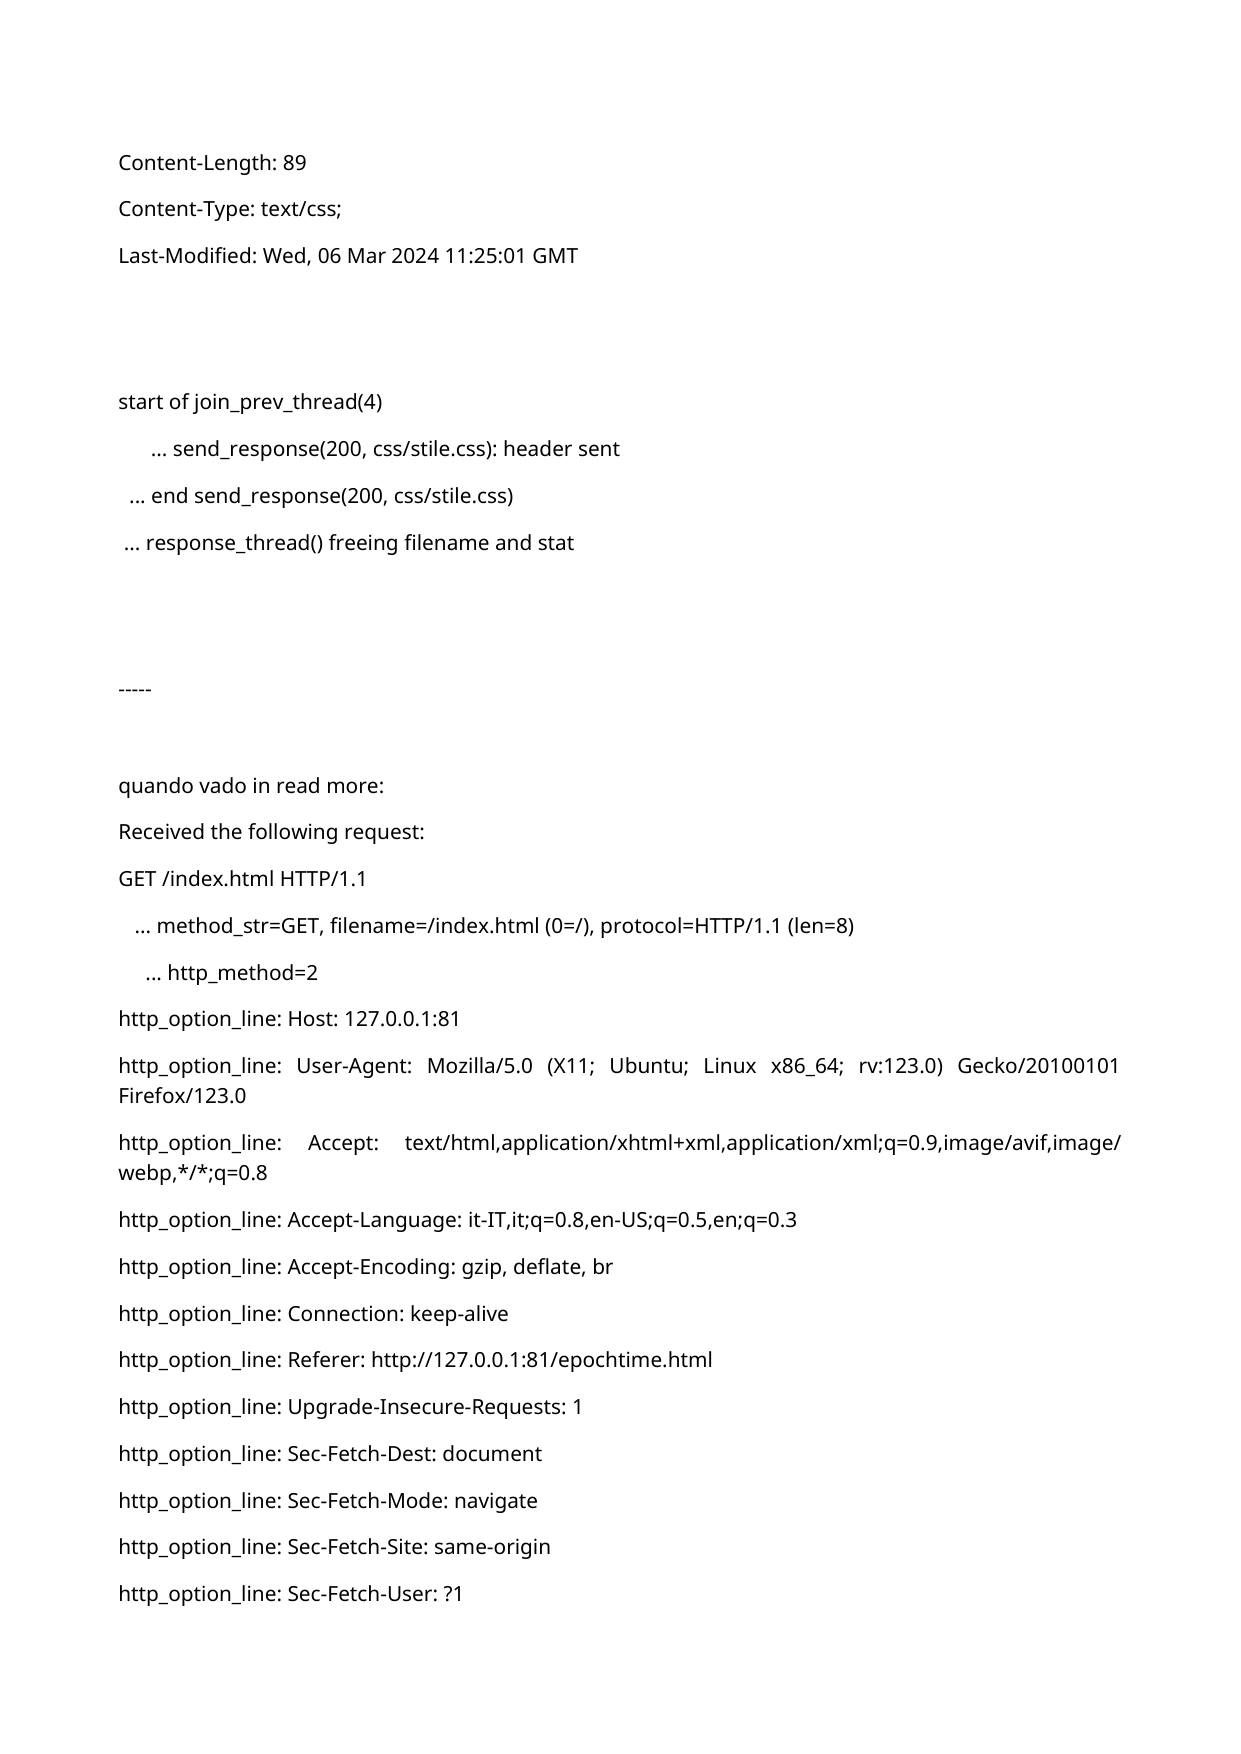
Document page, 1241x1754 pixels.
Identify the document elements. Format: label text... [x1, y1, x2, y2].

text ... response_thread() freeing filename and stat [118, 528, 1122, 556]
text http_option_line: Referer: http://127.0.0.1:81/epochtime.html [118, 1345, 1122, 1374]
text ... send_response(200, css/stile.css): header sent [118, 434, 1122, 463]
text Received the following request: [118, 817, 1122, 846]
text Last-Modified: Wed, 06 Mar 2024 11:25:01 GMT [118, 241, 1122, 269]
text http_option_line: Accept-Language: it-IT,it;q=0.8,en-US;q=0.5,en;q=0.3 [118, 1205, 1122, 1233]
text quando vado in read more: [118, 771, 1122, 799]
text ... end send_response(200, css/stile.css) [118, 481, 1122, 509]
text http_option_line: Accept-Encoding: gzip, deflate, br [118, 1252, 1122, 1280]
text http_option_line: Connection: keep-alive [118, 1299, 1122, 1327]
text http_option_line: Sec-Fetch-Dest: document [118, 1439, 1122, 1467]
text Content-Type: text/css; [118, 194, 1122, 223]
text http_option_line: User-Agent: Mozilla/5.0 (X11; Ubuntu; Linux x86_64; rv:123.0) Gecko/20100101 Firefox/123.0 [118, 1051, 1122, 1110]
text http_option_line: Host: 127.0.0.1:81 [118, 1004, 1122, 1033]
text ... http_method=2 [118, 958, 1122, 986]
text http_option_line: Sec-Fetch-User: ?1 [118, 1579, 1122, 1608]
text start of join_prev_thread(4) [118, 387, 1122, 416]
text ... method_str=GET, filename=/index.html (0=/), protocol=HTTP/1.1 (len=8) [118, 911, 1122, 939]
text http_option_line: Upgrade-Insecure-Requests: 1 [118, 1392, 1122, 1421]
text http_option_line: Sec-Fetch-Site: same-origin [118, 1532, 1122, 1561]
text http_option_line: Accept: text/html,application/xhtml+xml,application/xml;q=0.9,image/avif,image/webp,*/*;q=0.8 [118, 1128, 1122, 1187]
text Content-Length: 89 [118, 148, 1122, 176]
text GET /index.html HTTP/1.1 [118, 864, 1122, 893]
text ----- [118, 674, 1122, 703]
text http_option_line: Sec-Fetch-Mode: navigate [118, 1486, 1122, 1514]
